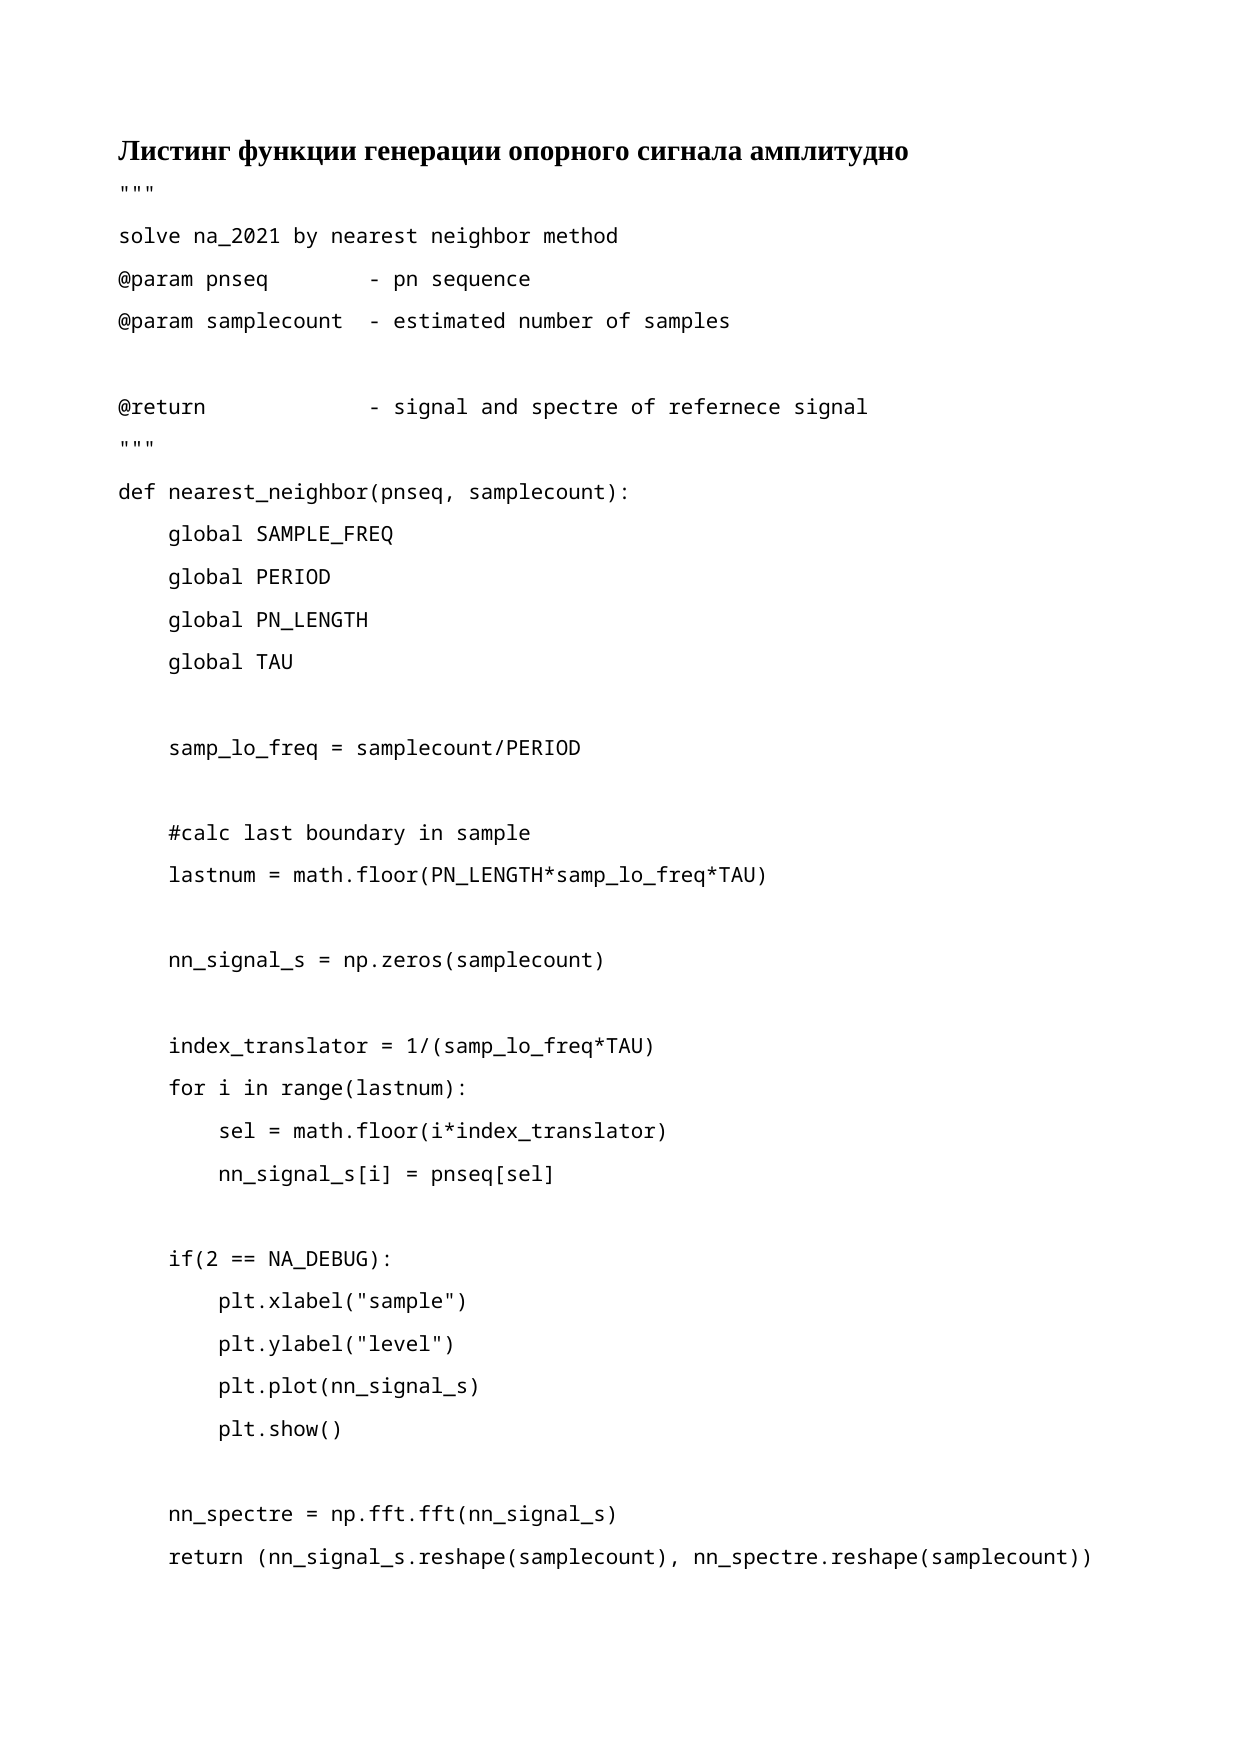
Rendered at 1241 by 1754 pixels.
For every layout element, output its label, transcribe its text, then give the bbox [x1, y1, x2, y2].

text global SAMPLE_FREQ [118, 519, 1122, 548]
text global PN_LENGTH [118, 605, 1122, 633]
text if(2 == NA_DEBUG): [118, 1244, 1122, 1272]
text """ [118, 179, 1122, 207]
text nn_signal_s = np.zeros(samplecount) [118, 946, 1122, 974]
text global TAU [118, 647, 1122, 676]
text #calc last boundary in sample [118, 818, 1122, 846]
text for i in range(lastnum): [118, 1073, 1122, 1102]
text return (nn_signal_s.reshape(samplecount), nn_spectre.reshape(samplecount)) [118, 1542, 1122, 1571]
text @param pnseq - pn sequence [118, 264, 1122, 292]
text plt.show() [118, 1414, 1122, 1443]
text @param samplecount - estimated number of samples [118, 307, 1122, 335]
text plt.plot(nn_signal_s) [118, 1372, 1122, 1400]
text plt.ylabel("level") [118, 1329, 1122, 1357]
text solve na_2021 by nearest neighbor method [118, 221, 1122, 250]
text """ [118, 434, 1122, 463]
text nn_signal_s[i] = pnseq[sel] [118, 1159, 1122, 1187]
text samp_lo_freq = samplecount/PERIOD [118, 733, 1122, 761]
text sel = math.floor(i*index_translator) [118, 1116, 1122, 1144]
text @return - signal and spectre of refernece signal [118, 392, 1122, 420]
subtitle Листинг функции генерации опорного сигнала амплитудно [118, 133, 1122, 166]
text lastnum = math.floor(PN_LENGTH*samp_lo_freq*TAU) [118, 860, 1122, 889]
text def nearest_neighbor(pnseq, samplecount): [118, 477, 1122, 505]
text plt.xlabel("sample") [118, 1286, 1122, 1315]
text nn_spectre = np.fft.fft(nn_signal_s) [118, 1499, 1122, 1528]
text index_translator = 1/(samp_lo_freq*TAU) [118, 1031, 1122, 1059]
text global PERIOD [118, 562, 1122, 591]
